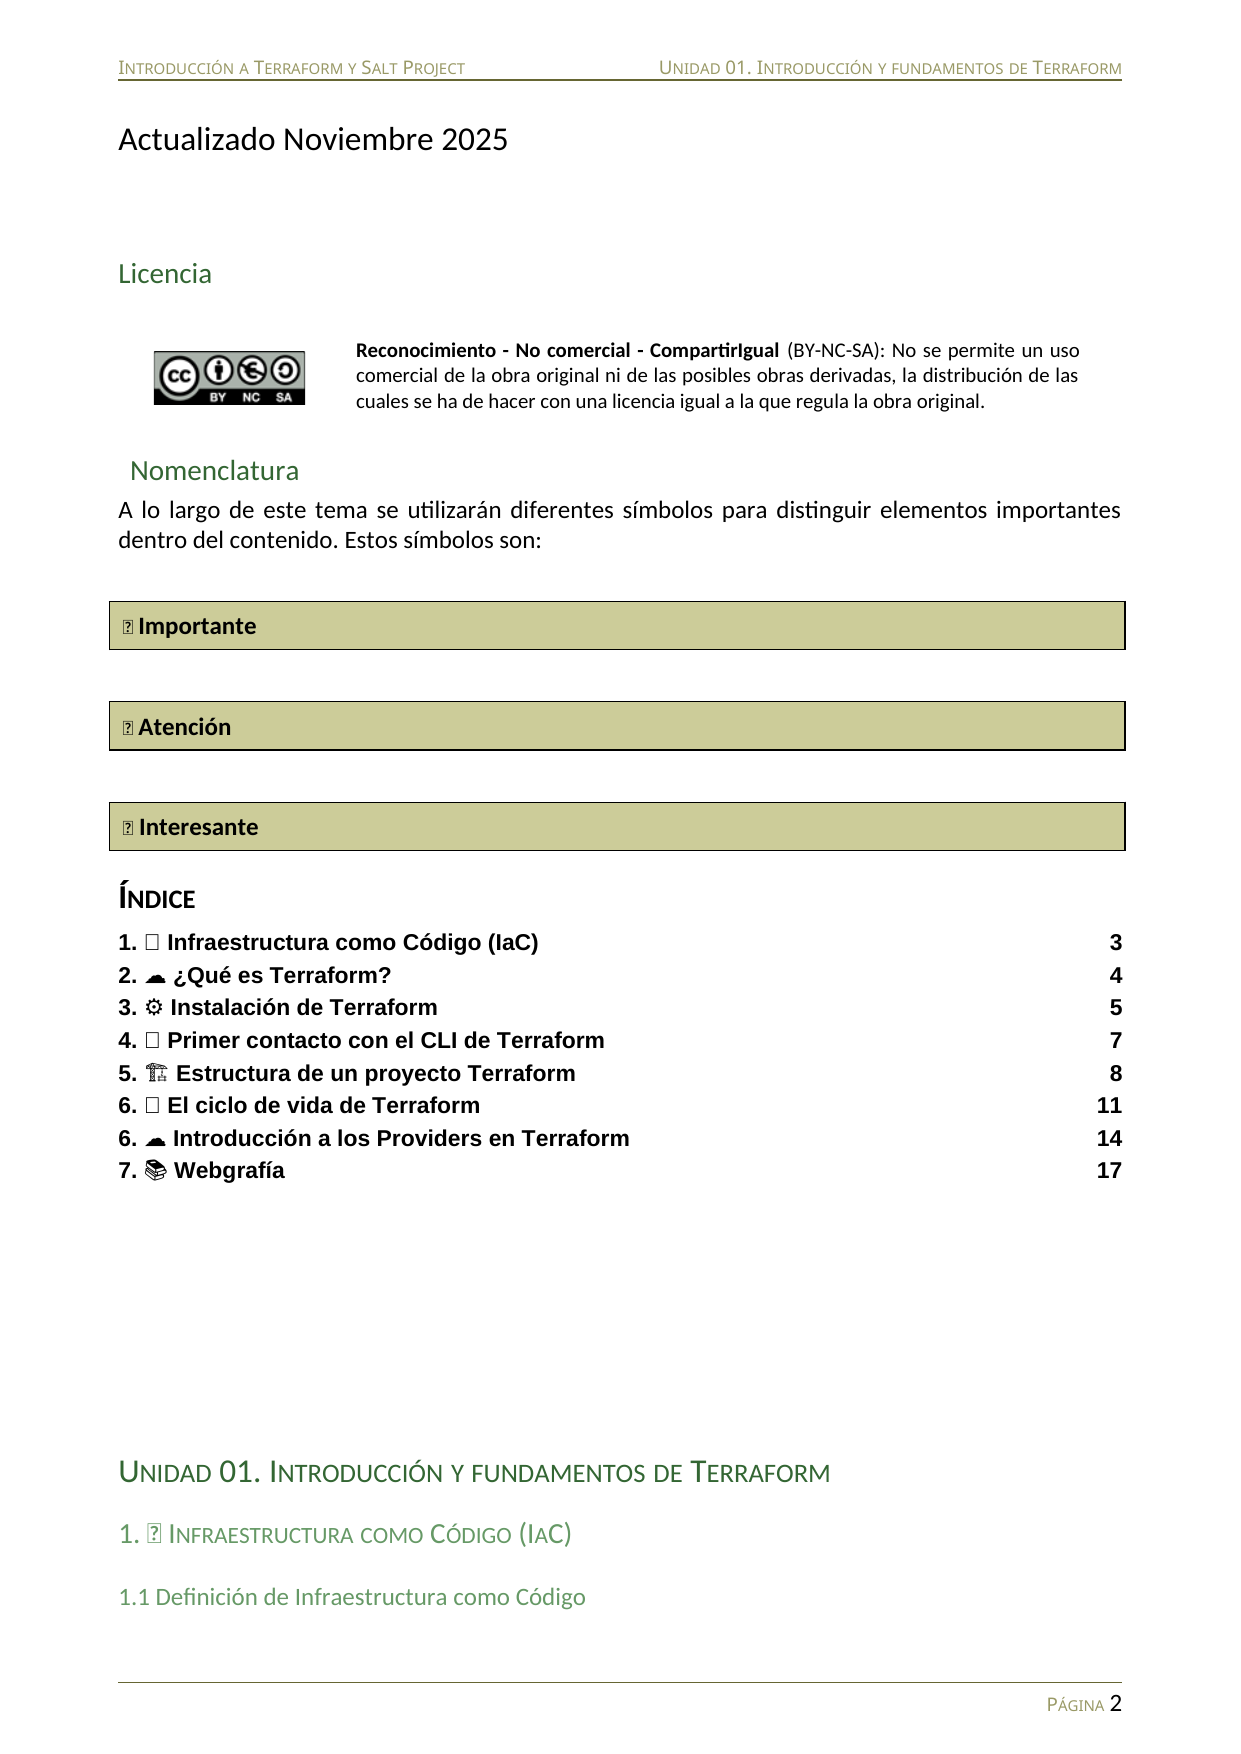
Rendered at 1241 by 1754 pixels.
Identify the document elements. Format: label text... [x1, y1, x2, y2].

text Unidad 01. Introducción y fundamentos de Terraform [118, 1450, 1122, 1491]
text ❕ Atención [110, 702, 1124, 749]
subtitle 1. 🧩 Infraestructura como Código (IaC) [118, 1515, 1122, 1551]
text Reconocimiento - No comercial - CompartirIgual (BY-NC-SA): No se permite un uso comercial de la obra original ni de las posibles obras derivadas, la distribución de las cuales se ha de hacer con una licencia igual a la que regula la obra original. [159, 337, 1080, 413]
text 💬 Interesante [110, 803, 1124, 850]
text 4. 🚀 Primer contacto con el CLI de Terraform 7 [118, 1027, 1122, 1053]
text 1. 🧩 Infraestructura como Código (IaC) 3 [118, 929, 1122, 956]
text 📖 Importante [110, 602, 1124, 649]
text 6. 🔁 El ciclo de vida de Terraform 11 [118, 1092, 1122, 1118]
text Nomenclatura [118, 452, 1122, 487]
text A lo largo de este tema se utilizarán diferentes símbolos para distinguir elementos importantes dentro del contenido. Estos símbolos son: [118, 494, 1122, 555]
text 3. ⚙️ Instalación de Terraform 5 [118, 994, 1122, 1021]
text Índice [118, 876, 1122, 917]
text 2. ☁️ ¿Qué es Terraform? 4 [118, 962, 1122, 988]
text Actualizado Noviembre 2025 [118, 118, 1122, 159]
text Licencia [118, 255, 1122, 291]
subtitle 1.1 Definición de Infraestructura como Código [118, 1581, 1122, 1612]
text 6. ☁️ Introducción a los Providers en Terraform 14 [118, 1125, 1122, 1151]
text 5. 🏗️ Estructura de un proyecto Terraform 8 [118, 1059, 1122, 1086]
text 7. 📚 Webgrafía 17 [118, 1157, 1122, 1184]
picture [153, 351, 306, 405]
